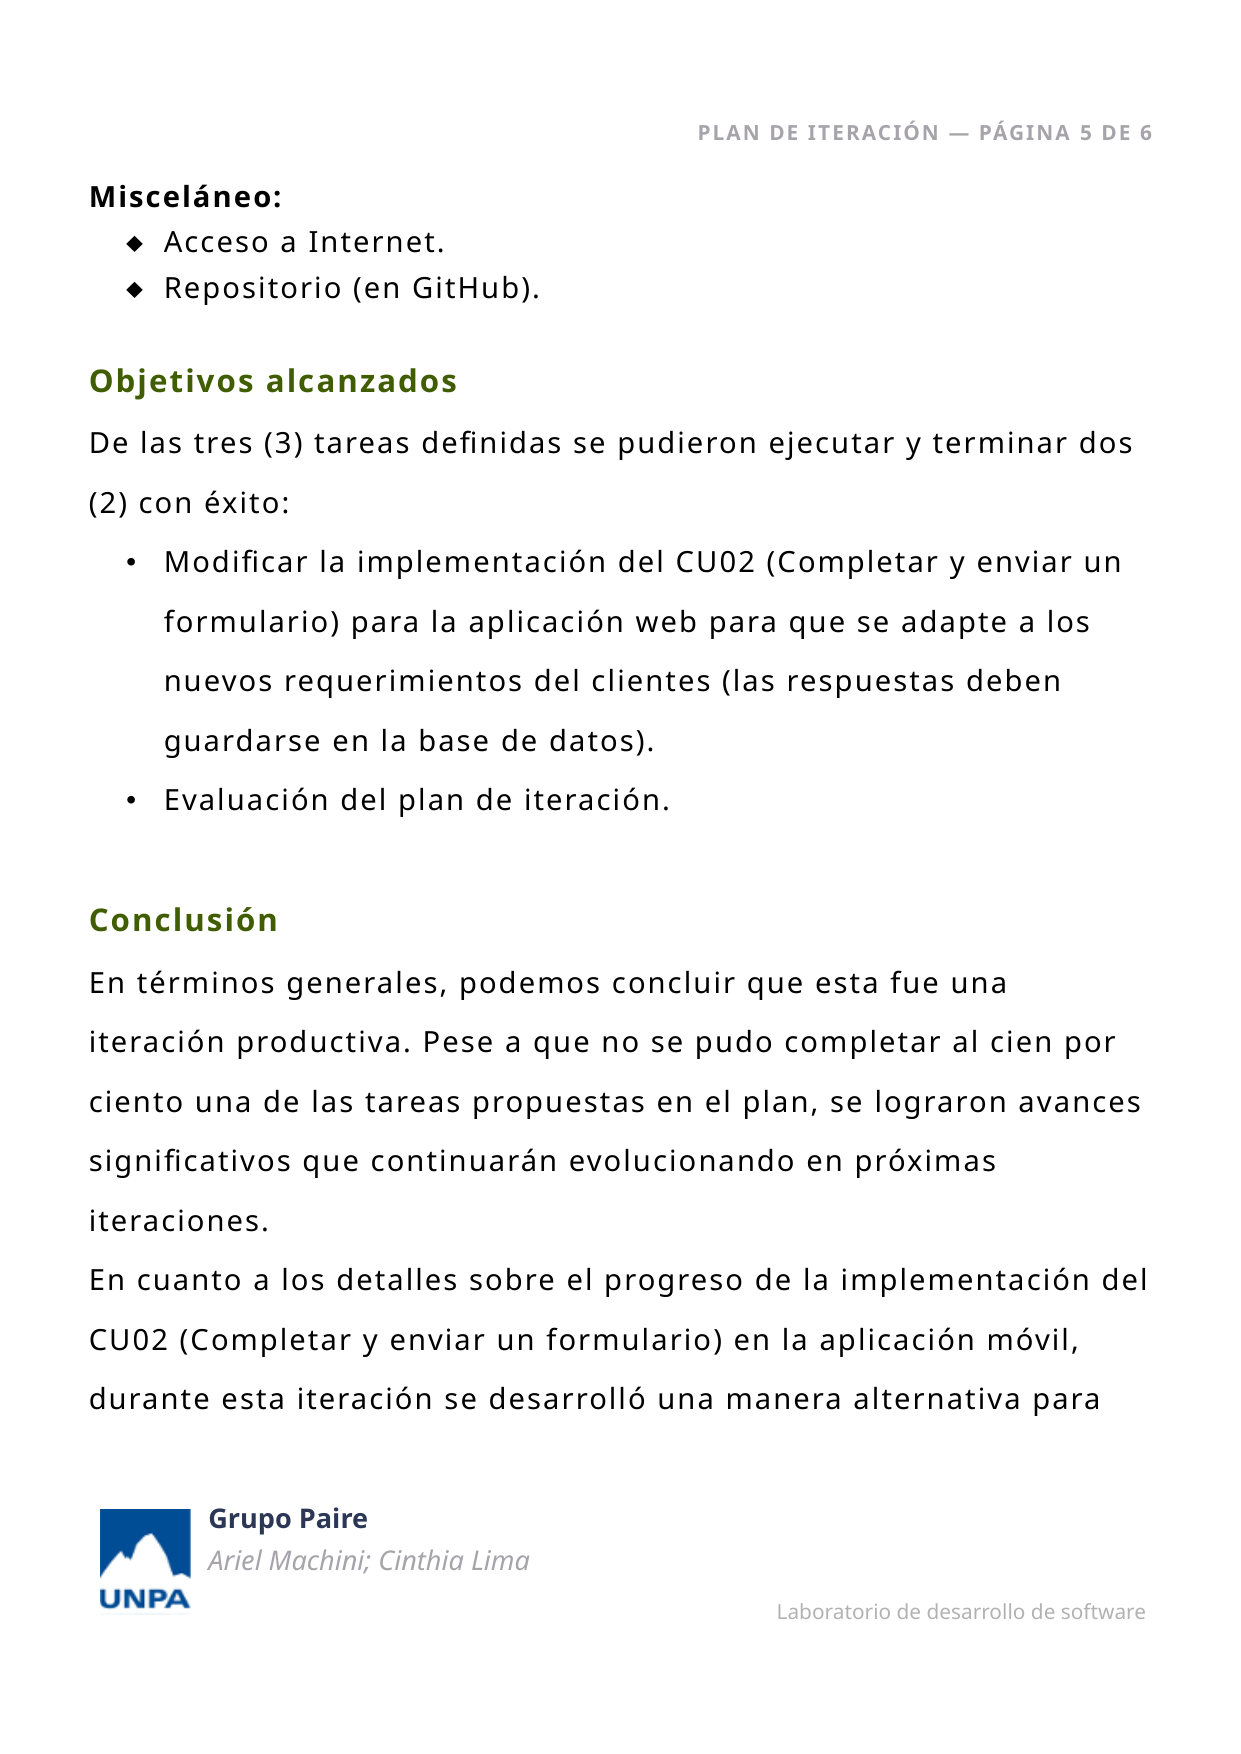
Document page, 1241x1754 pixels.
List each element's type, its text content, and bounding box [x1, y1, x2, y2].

text De las tres (3) tareas definidas se pudieron ejecutar y terminar dos (2) con éxito: [88, 422, 1152, 522]
text Misceláneo: [88, 176, 1152, 216]
text En cuanto a los detalles sobre el progreso de la implementación del CU02 (Completar y enviar un formulario) en la aplicación móvil, durante esta iteración se desarrolló una manera alternativa para [88, 1259, 1152, 1418]
list Evaluación del plan de iteración. [126, 779, 1152, 819]
list Modificar la implementación del CU02 (Completar y enviar un formulario) para la aplicación web para que se adapte a los nuevos requerimientos del clientes (las respuestas deben guardarse en la base de datos). [126, 541, 1152, 759]
list Acceso a Internet. [126, 222, 1152, 261]
text Objetivos alcanzados [88, 358, 1152, 401]
picture [100, 1509, 191, 1615]
list Repositorio (en GitHub). [126, 267, 1152, 307]
text Conclusión [88, 898, 1152, 941]
text En términos generales, podemos concluir que esta fue una iteración productiva. Pese a que no se pudo completar al cien por ciento una de las tareas propuestas en el plan, se lograron avances significativos que continuarán evolucionando en próximas iteraciones. [88, 962, 1152, 1240]
